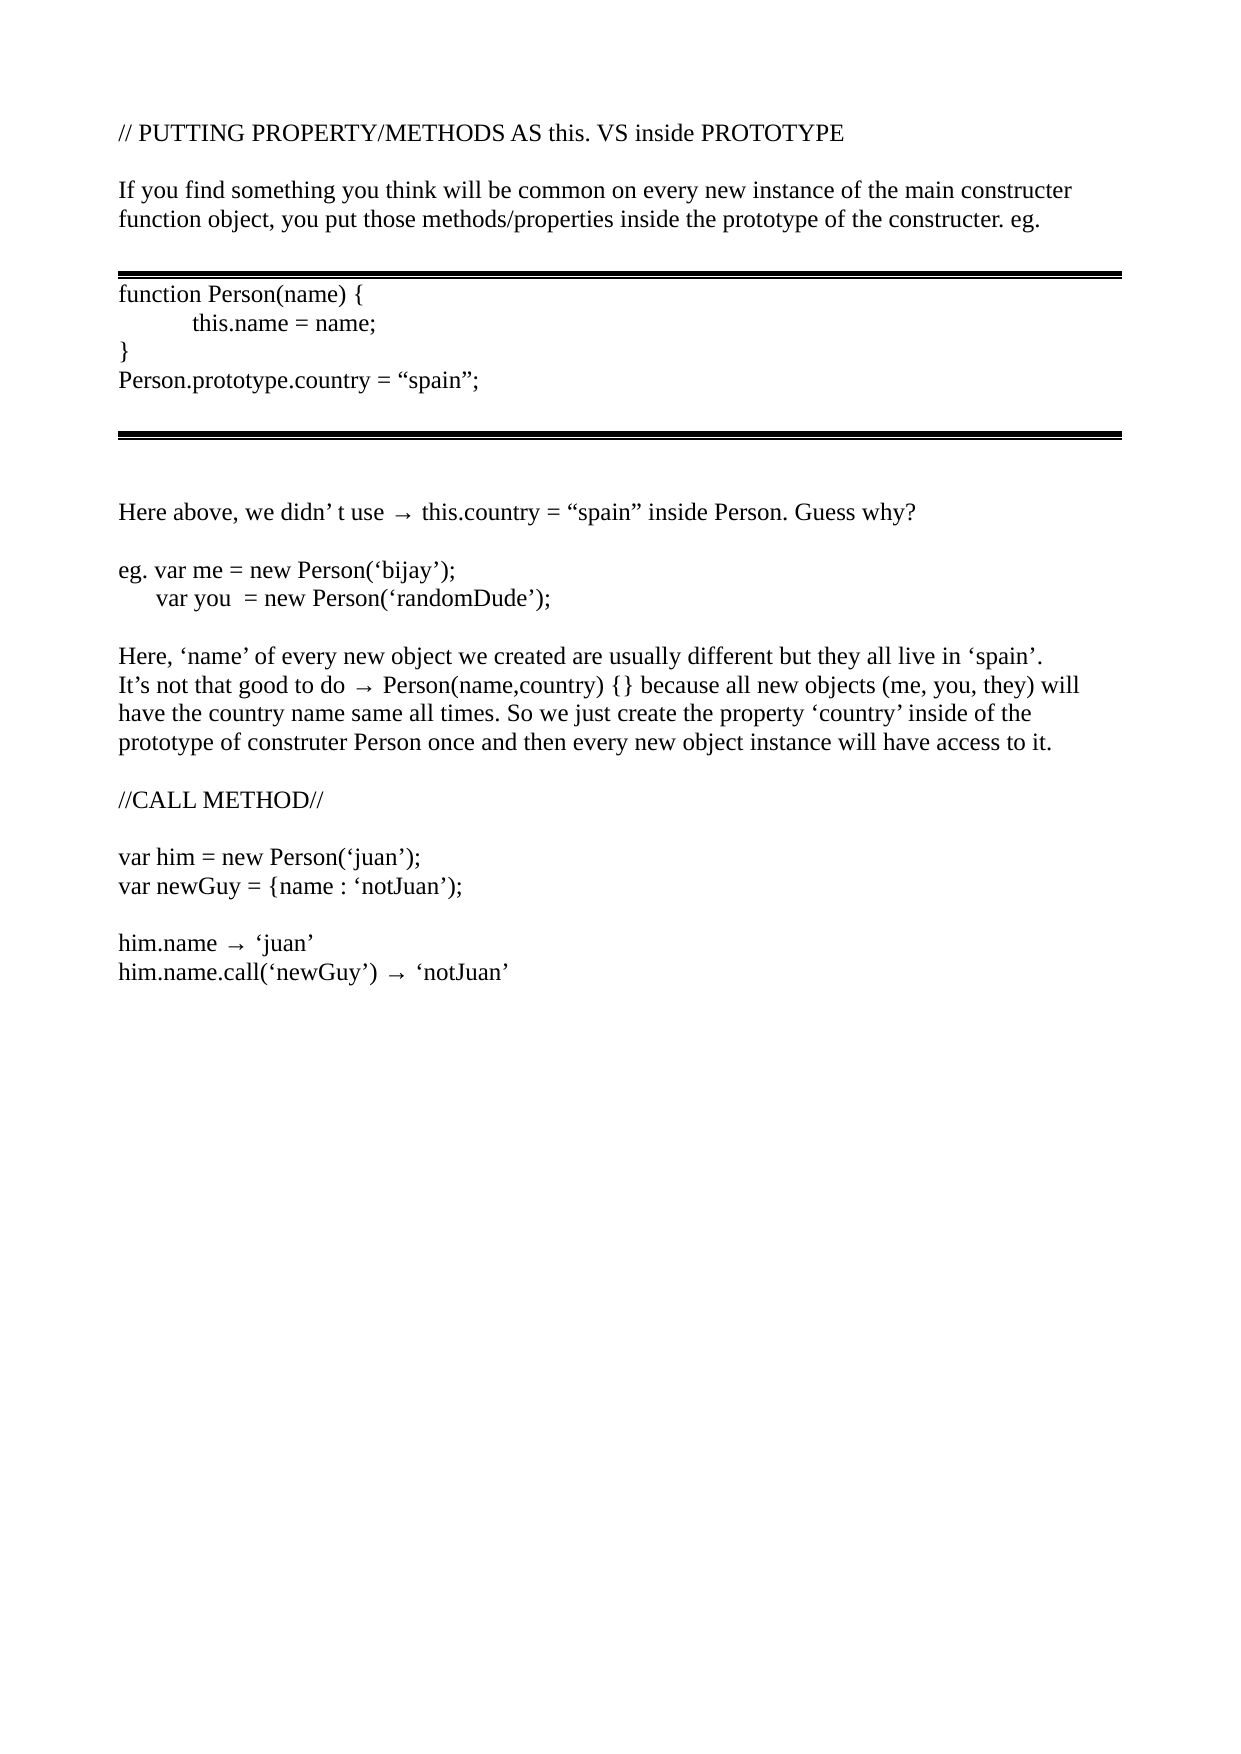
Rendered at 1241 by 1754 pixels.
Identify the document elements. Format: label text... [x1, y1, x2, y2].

text // PUTTING PROPERTY/METHODS AS this. VS inside PROTOTYPE [118, 118, 1122, 147]
text Here above, we didn’ t use → this.country = “spain” inside Person. Guess why? [118, 497, 1122, 526]
text him.name → ‘juan’ [118, 928, 1122, 957]
text Person.prototype.country = “spain”; [118, 365, 1122, 394]
text him.name.call(‘newGuy’) → ‘notJuan’ [118, 957, 1122, 986]
text Here, ‘name’ of every new object we created are usually different but they all live in ‘spain’. [118, 641, 1122, 670]
text var you = new Person(‘randomDude’); [118, 583, 1122, 612]
text function Person(name) { [118, 279, 1122, 308]
text //CALL METHOD// [118, 785, 1122, 813]
text It’s not that good to do → Person(name,country) {} because all new objects (me, you, they) will have the country name same all times. So we just create the property ‘country’ inside of the prototype of construter Person once and then every new object instance will have access to it. [118, 670, 1122, 756]
text eg. var me = new Person(‘bijay’); [118, 555, 1122, 583]
text var newGuy = {name : ‘notJuan’); [118, 871, 1122, 900]
text } [118, 336, 1122, 365]
text If you find something you think will be common on every new instance of the main constructer function object, you put those methods/properties inside the prototype of the constructer. eg. [118, 176, 1122, 233]
text var him = new Person(‘juan’); [118, 842, 1122, 871]
text this.name = name; [118, 308, 1122, 336]
